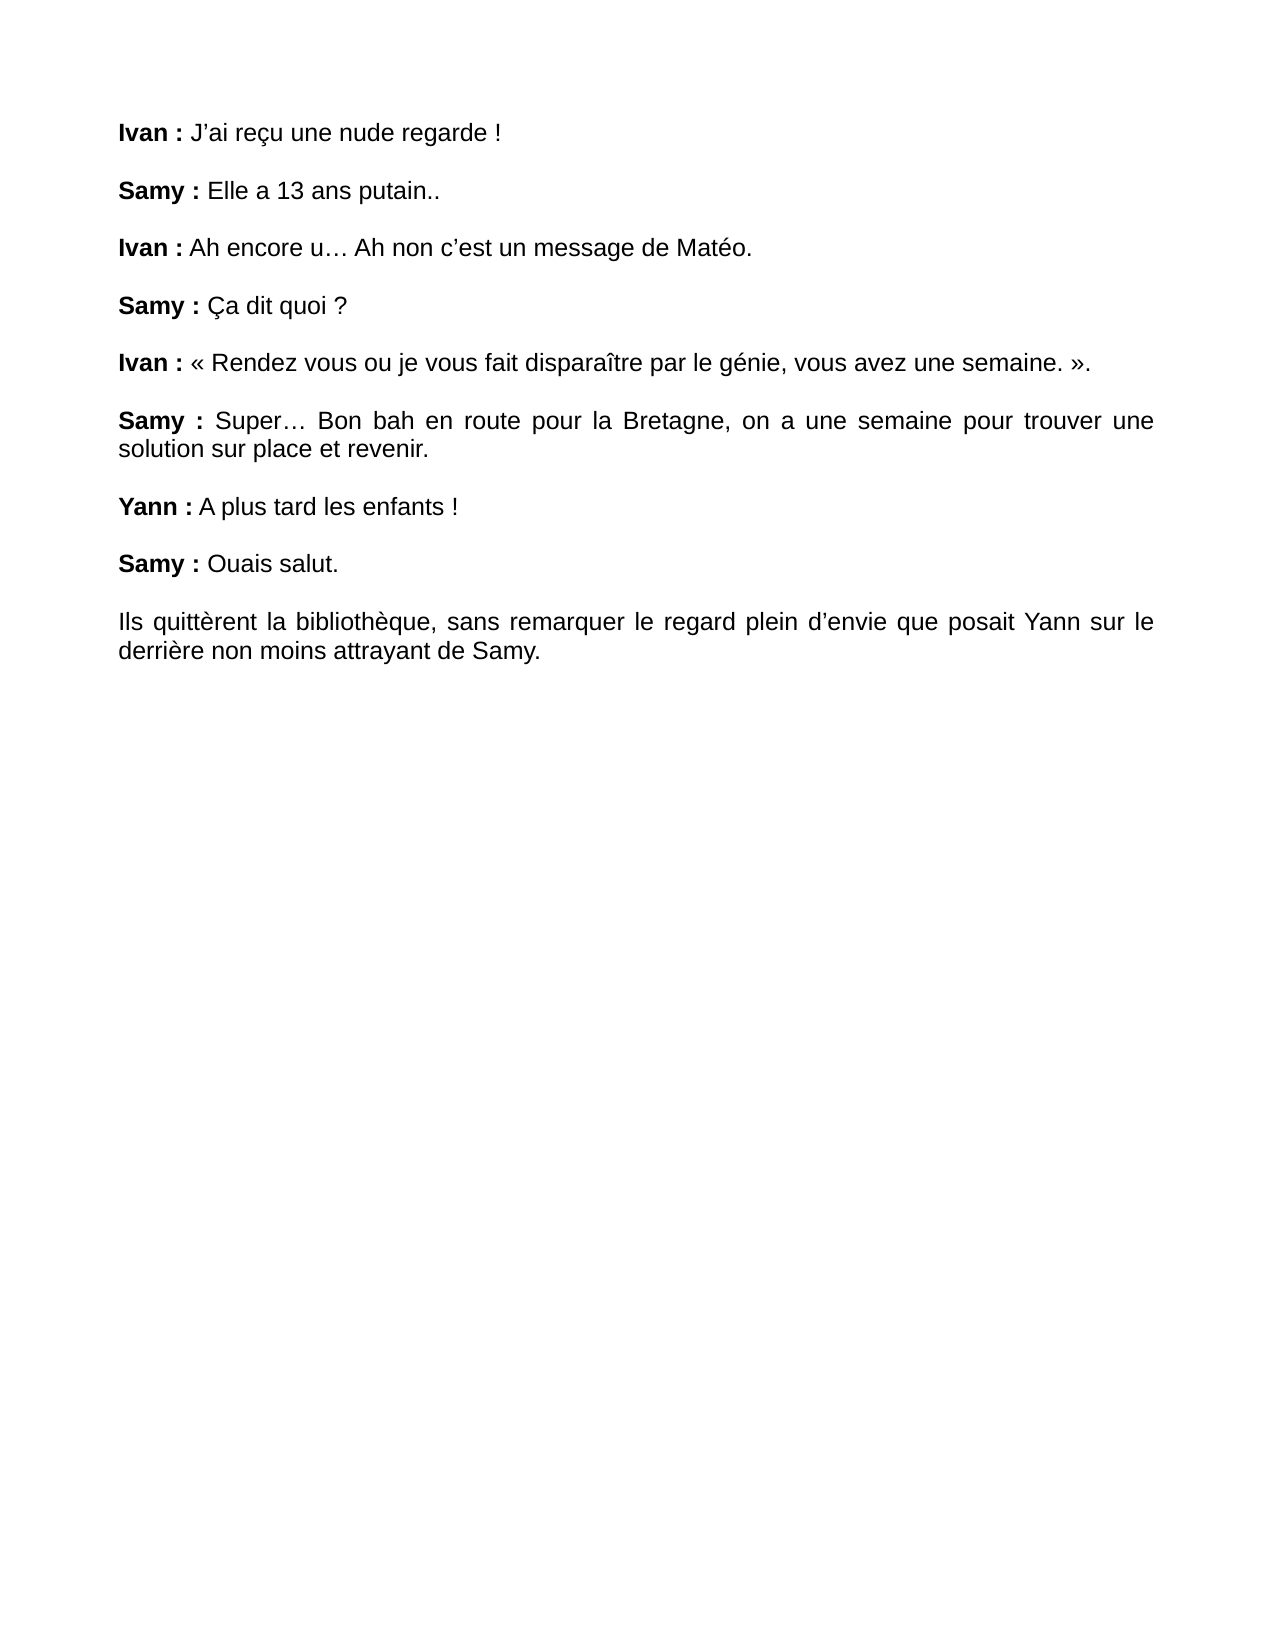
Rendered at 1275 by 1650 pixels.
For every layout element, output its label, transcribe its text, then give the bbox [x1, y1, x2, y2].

text Yann : A plus tard les enfants ! [118, 492, 1157, 521]
text Ivan : Ah encore u… Ah non c’est un message de Matéo. [118, 233, 1157, 262]
text Ivan : J’ai reçu une nude regarde ! [118, 118, 1157, 147]
text Samy : Elle a 13 ans putain.. [118, 176, 1157, 204]
text Samy : Ouais salut. [118, 549, 1157, 578]
text Ivan : « Rendez vous ou je vous fait disparaître par le génie, vous avez une semaine. ». [118, 348, 1157, 377]
text Samy : Ça dit quoi ? [118, 291, 1157, 319]
text Samy : Super… Bon bah en route pour la Bretagne, on a une semaine pour trouver une solution sur place et revenir. [118, 406, 1157, 463]
text Ils quittèrent la bibliothèque, sans remarquer le regard plein d’envie que posait Yann sur le derrière non moins attrayant de Samy. [118, 607, 1157, 664]
